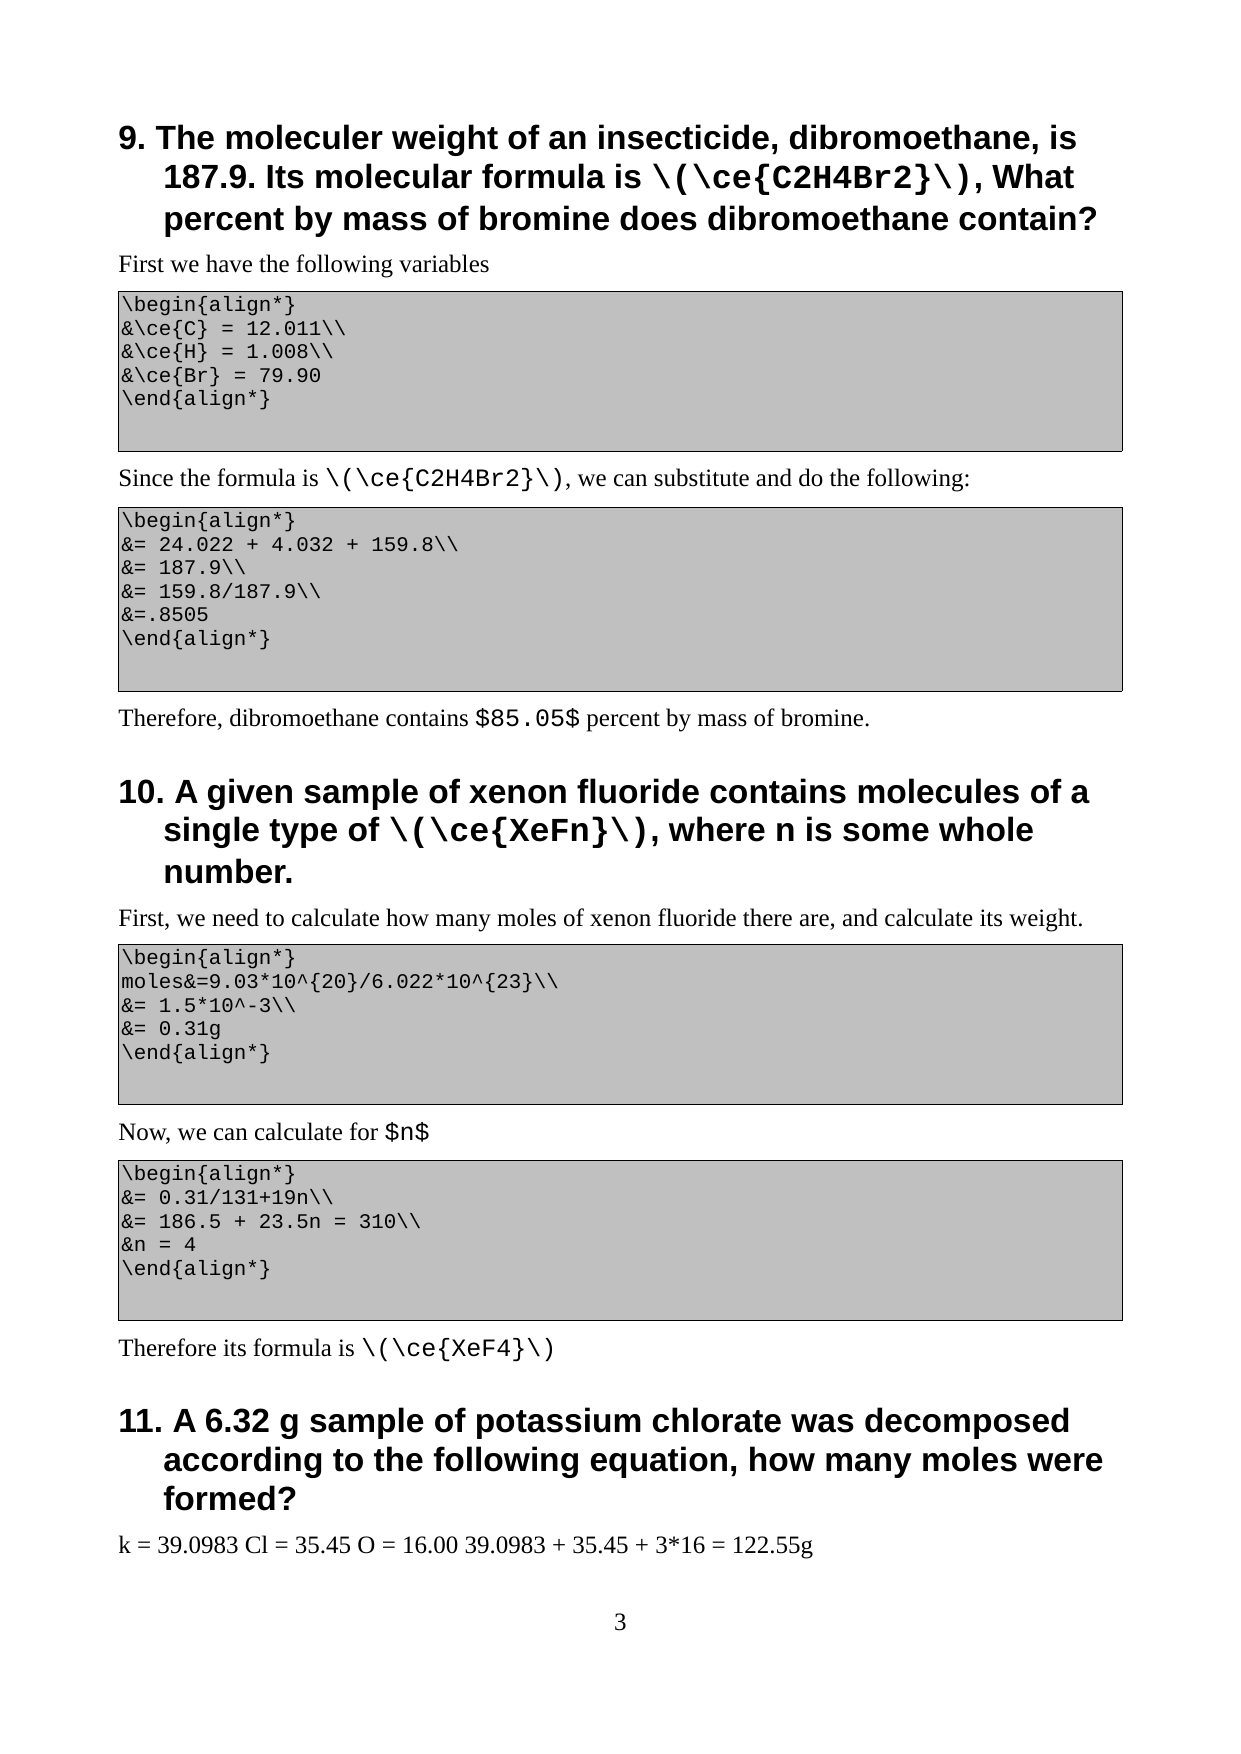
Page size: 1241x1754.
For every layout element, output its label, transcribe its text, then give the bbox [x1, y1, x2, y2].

text Now, we can calculate for $n$ [118, 1117, 1122, 1148]
text &=.8505 [119, 601, 1122, 625]
text \end{align*} [119, 625, 1122, 652]
text \begin{align*} [119, 292, 1122, 314]
text \begin{align*} [119, 945, 1122, 968]
text \end{align*} [119, 1039, 1122, 1066]
text \begin{align*} [119, 1161, 1122, 1184]
text &\ce{H} = 1.008\\ [119, 338, 1122, 362]
text k = 39.0983 Cl = 35.45 O = 16.00 39.0983 + 35.45 + 3*16 = 122.55g [118, 1530, 1122, 1558]
text &n = 4 [119, 1231, 1122, 1255]
text &= 187.9\\ [119, 554, 1122, 578]
text &= 0.31g [119, 1015, 1122, 1039]
subtitle A given sample of xenon fluoride contains molecules of a single type of \(\ce{XeFn}\), where n is some whole number. [118, 772, 1122, 891]
text &= 186.5 + 23.5n = 310\\ [119, 1208, 1122, 1231]
subtitle A 6.32 g sample of potassium chlorate was decomposed according to the following equation, how many moles were formed? [118, 1401, 1122, 1517]
subtitle The moleculer weight of an insecticide, dibromoethane, is 187.9. Its molecular formula is \(\ce{C2H4Br2}\), What percent by mass of bromine does dibromoethane contain? [118, 118, 1122, 237]
text Since the formula is \(\ce{C2H4Br2}\), we can substitute and do the following: [118, 463, 1122, 494]
text \end{align*} [119, 385, 1122, 412]
text &= 24.022 + 4.032 + 159.8\\ [119, 531, 1122, 554]
text &\ce{C} = 12.011\\ [119, 314, 1122, 338]
text \begin{align*} [119, 508, 1122, 531]
text First we have the following variables [118, 249, 1122, 278]
text &= 1.5*10^-3\\ [119, 992, 1122, 1015]
text &= 0.31/131+19n\\ [119, 1184, 1122, 1208]
text moles&=9.03*10^{20}/6.022*10^{23}\\ [119, 968, 1122, 992]
text \end{align*} [119, 1255, 1122, 1282]
text &\ce{Br} = 79.90 [119, 362, 1122, 385]
text Therefore its formula is \(\ce{XeF4}\) [118, 1333, 1122, 1364]
text &= 159.8/187.9\\ [119, 578, 1122, 601]
text Therefore, dibromoethane contains $85.05$ percent by mass of bromine. [118, 703, 1122, 734]
text First, we need to calculate how many moles of xenon fluoride there are, and calculate its weight. [118, 903, 1122, 932]
